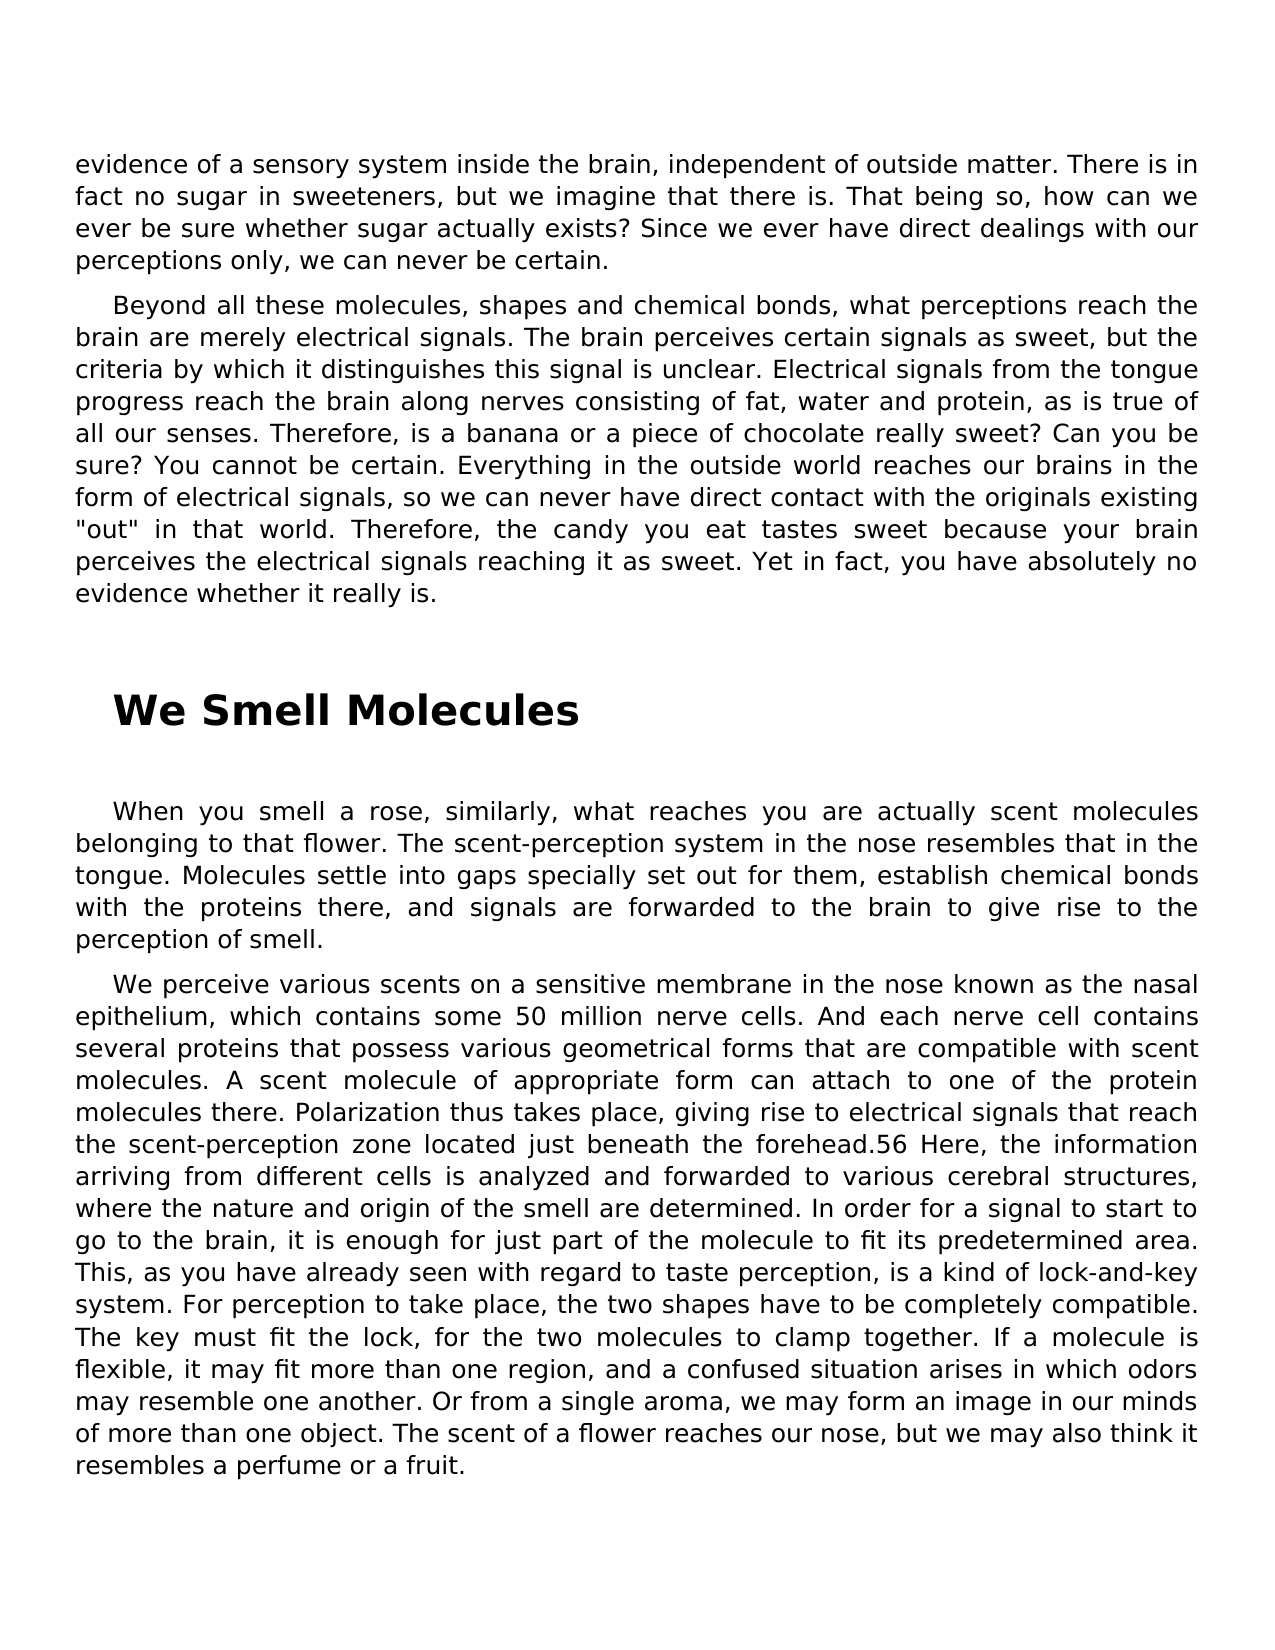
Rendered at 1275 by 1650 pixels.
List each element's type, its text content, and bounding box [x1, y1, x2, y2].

text When you smell a rose, similarly, what reaches you are actually scent molecules belonging to that flower. The scent-perception system in the nose resembles that in the tongue. Molecules settle into gaps specially set out for them, establish chemical bonds with the proteins there, and signals are forwarded to the brain to give rise to the perception of smell. [75, 797, 1200, 954]
text Beyond all these molecules, shapes and chemical bonds, what perceptions reach the brain are merely electrical signals. The brain perceives certain signals as sweet, but the criteria by which it distinguishes this signal is unclear. Electrical signals from the tongue progress reach the brain along nerves consisting of fat, water and protein, as is true of all our senses. Therefore, is a banana or a piece of chocolate really sweet? Can you be sure? You cannot be certain. Everything in the outside world reaches our brains in the form of electrical signals, so we can never have direct contact with the originals existing "out" in that world. Therefore, the candy you eat tastes sweet because your brain perceives the electrical signals reaching it as sweet. Yet in fact, you have absolutely no evidence whether it really is. [75, 291, 1200, 609]
subtitle We Smell Molecules [112, 687, 1200, 735]
text We perceive various scents on a sensitive membrane in the nose known as the nasal epithelium, which contains some 50 million nerve cells. And each nerve cell contains several proteins that possess various geometrical forms that are compatible with scent molecules. A scent molecule of appropriate form can attach to one of the protein molecules there. Polarization thus takes place, giving rise to electrical signals that reach the scent-perception zone located just beneath the forehead.56 Here, the information arriving from different cells is analyzed and forwarded to various cerebral structures, where the nature and origin of the smell are determined. In order for a signal to start to go to the brain, it is enough for just part of the molecule to fit its predetermined area. This, as you have already seen with regard to taste perception, is a kind of lock-and-key system. For perception to take place, the two shapes have to be completely compatible. The key must fit the lock, for the two molecules to clamp together. If a molecule is flexible, it may fit more than one region, and a confused situation arises in which odors may resemble one another. Or from a single aroma, we may form an image in our minds of more than one object. The scent of a flower reaches our nose, but we may also think it resembles a perfume or a fruit. [75, 970, 1200, 1480]
text evidence of a sensory system inside the brain, independent of outside matter. There is in fact no sugar in sweeteners, but we imagine that there is. That being so, how can we ever be sure whether sugar actually exists? Since we ever have direct dealings with our perceptions only, we can never be certain. [75, 150, 1200, 275]
